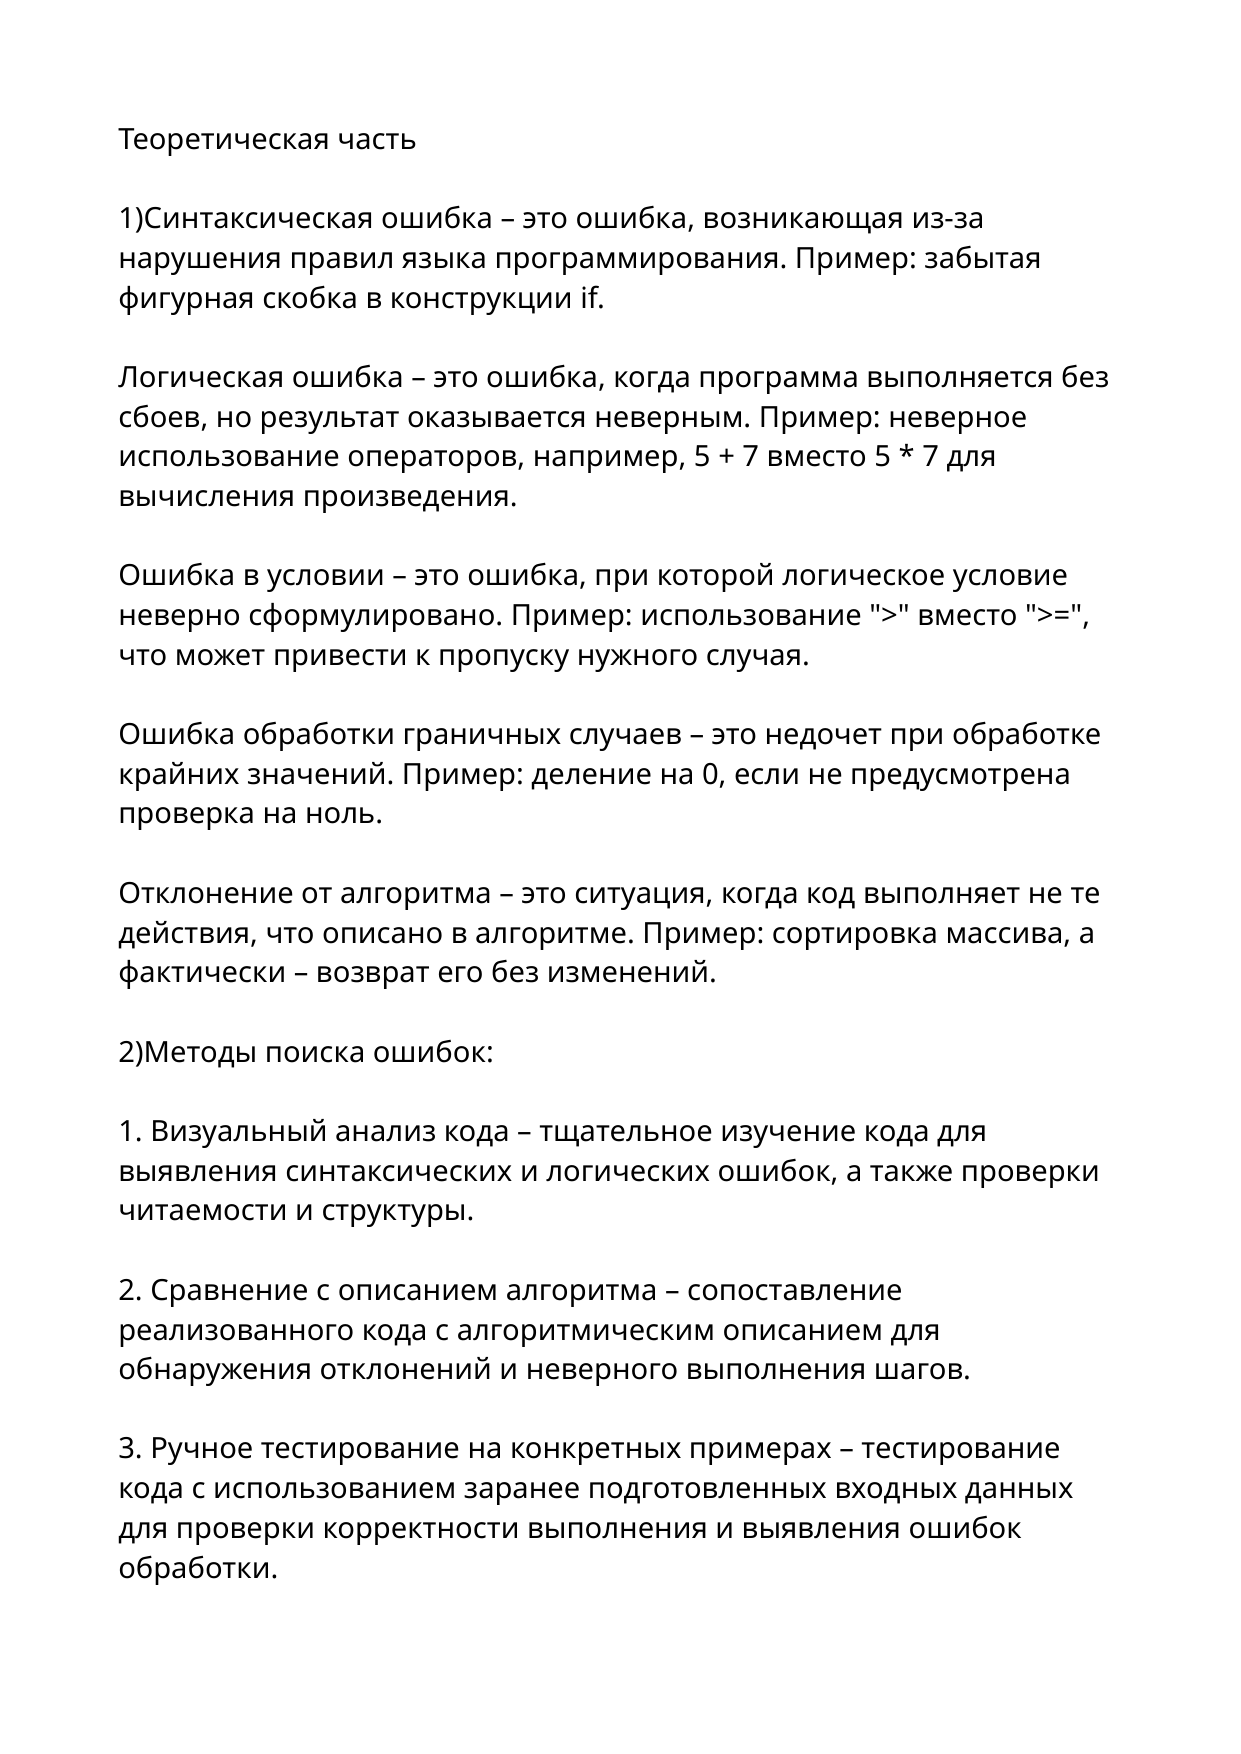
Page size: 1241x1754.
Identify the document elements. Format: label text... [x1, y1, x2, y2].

text Логическая ошибка – это ошибка, когда программа выполняется без сбоев, но результат оказывается неверным. Пример: неверное использование операторов, например, 5 + 7 вместо 5 * 7 для вычисления произведения. [118, 356, 1122, 515]
text Отклонение от алгоритма – это ситуация, когда код выполняет не те действия, что описано в алгоритме. Пример: сортировка массива, а фактически – возврат его без изменений. [118, 872, 1122, 991]
text 1. Визуальный анализ кода – тщательное изучение кода для выявления синтаксических и логических ошибок, а также проверки читаемости и структуры. [118, 1110, 1122, 1229]
text Ошибка обработки граничных случаев – это недочет при обработке крайних значений. Пример: деление на 0, если не предусмотрена проверка на ноль. [118, 713, 1122, 832]
text Теоретическая часть [118, 118, 1122, 158]
text 3. Ручное тестирование на конкретных примерах – тестирование кода с использованием заранее подготовленных входных данных для проверки корректности выполнения и выявления ошибок обработки. [118, 1428, 1122, 1587]
text 1)Синтаксическая ошибка – это ошибка, возникающая из-за нарушения правил языка программирования. Пример: забытая фигурная скобка в конструкции if. [118, 197, 1122, 317]
text Ошибка в условии – это ошибка, при которой логическое условие неверно сформулировано. Пример: использование ">" вместо ">=", что может привести к пропуску нужного случая. [118, 555, 1122, 674]
text 2. Сравнение с описанием алгоритма – сопоставление реализованного кода с алгоритмическим описанием для обнаружения отклонений и неверного выполнения шагов. [118, 1269, 1122, 1388]
text 2)Методы поиска ошибок: [118, 1031, 1122, 1071]
